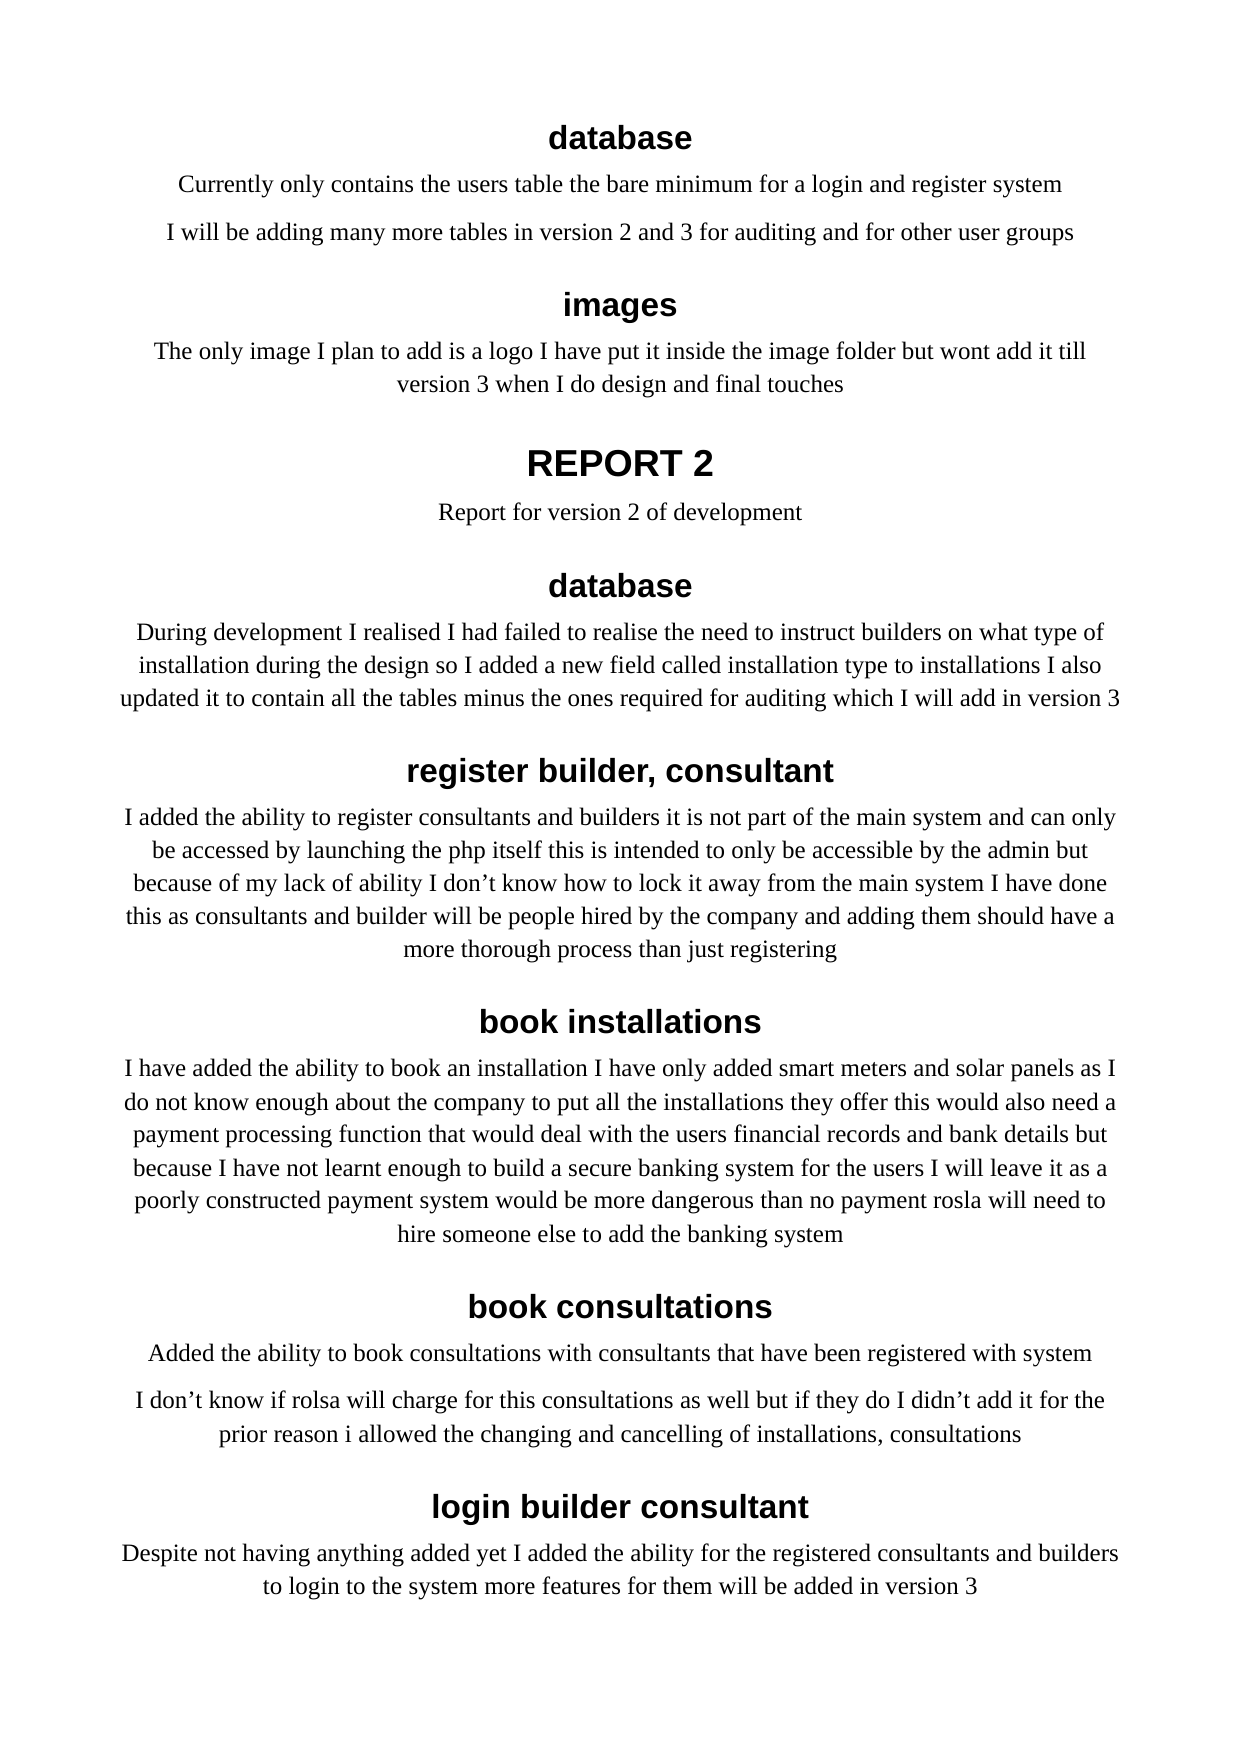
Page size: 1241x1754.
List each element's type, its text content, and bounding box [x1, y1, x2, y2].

subtitle database [118, 118, 1122, 157]
subtitle login builder consultant [118, 1487, 1122, 1526]
subtitle images [118, 285, 1122, 323]
subtitle REPORT 2 [118, 442, 1122, 485]
subtitle register builder, consultant [118, 751, 1122, 789]
text I have added the ability to book an installation I have only added smart meters and solar panels as I do not know enough about the company to put all the installations they offer this would also need a payment processing function that would deal with the users financial records and bank details but because I have not learnt enough to build a secure banking system for the users I will leave it as a poorly constructed payment system would be more dangerous than no payment rosla will need to hire someone else to add the banking system [118, 1053, 1122, 1247]
text The only image I plan to add is a logo I have put it inside the image folder but wont add it till version 3 when I do design and final touches [118, 336, 1122, 398]
subtitle book consultations [118, 1287, 1122, 1326]
text Report for version 2 of development [118, 497, 1122, 526]
text During development I realised I had failed to realise the need to instruct builders on what type of installation during the design so I added a new field called installation type to installations I also updated it to contain all the tables minus the ones required for auditing which I will add in version 3 [118, 617, 1122, 711]
text Despite not having anything added yet I added the ability for the registered consultants and builders to login to the system more features for them will be added in version 3 [118, 1538, 1122, 1600]
text I don’t know if rolsa will charge for this consultations as well but if they do I didn’t add it for the prior reason i allowed the changing and cancelling of installations, consultations [118, 1386, 1122, 1447]
subtitle database [118, 566, 1122, 604]
text I will be adding many more tables in version 2 and 3 for auditing and for other user groups [118, 217, 1122, 245]
text Added the ability to book consultations with consultants that have been registered with system [118, 1338, 1122, 1367]
text Currently only contains the users table the bare minimum for a login and register system [118, 169, 1122, 198]
subtitle book installations [118, 1003, 1122, 1041]
text I added the ability to register consultants and builders it is not part of the main system and can only be accessed by launching the php itself this is intended to only be accessible by the admin but because of my lack of ability I don’t know how to lock it away from the main system I have done this as consultants and builder will be people hired by the company and adding them should have a more thorough process than just registering [118, 802, 1122, 963]
